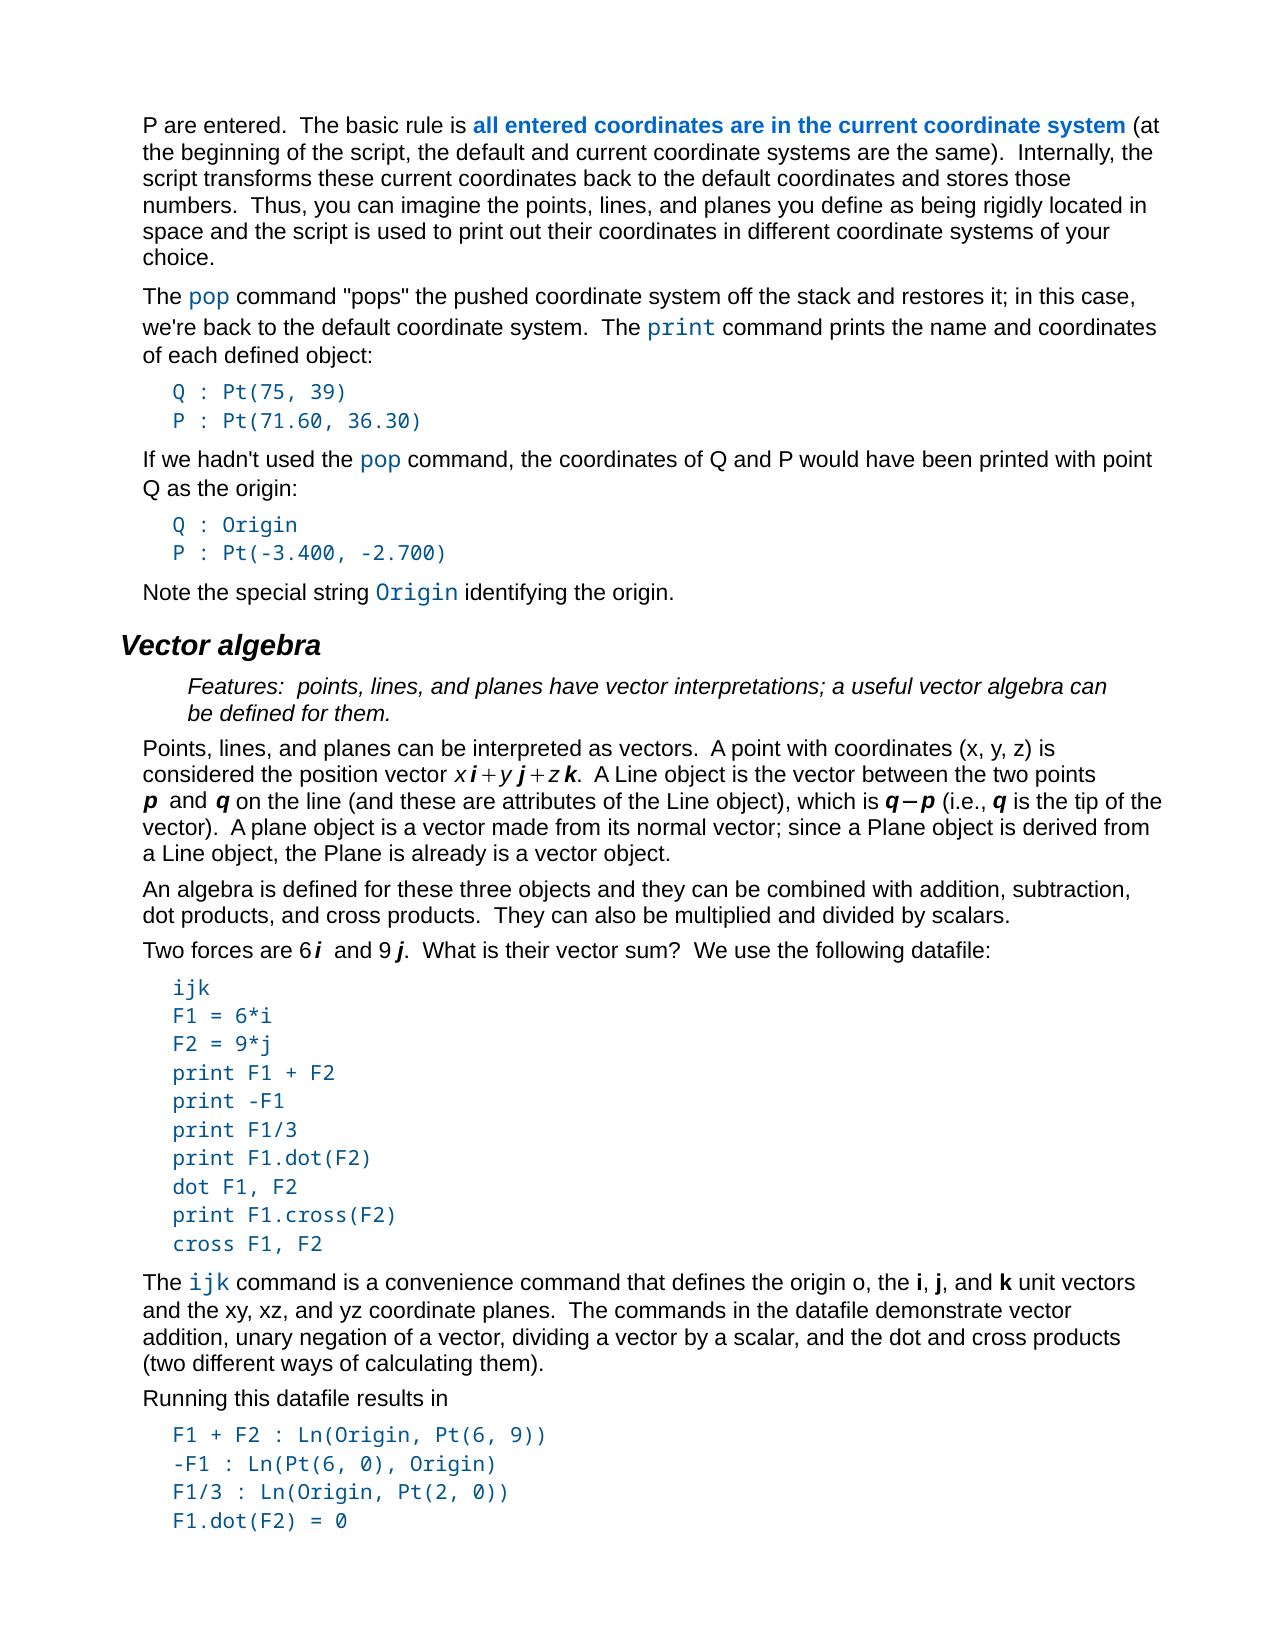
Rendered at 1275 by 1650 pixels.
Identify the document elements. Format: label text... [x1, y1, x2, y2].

text Two forces are and . What is their vector sum? We use the following datafile: [142, 937, 1162, 964]
text -F1 : Ln(Pt(6, 0), Origin) [172, 1449, 1162, 1477]
text Points, lines, and planes can be interpreted as vectors. A point with coordinates (x, y, z) is considered the position vector . A Line object is the vector between the two points on the line (and these are attributes of the Line object), which is (i.e., is the tip of the vector). A plane object is a vector made from its normal vector; since a Plane object is derived from a Line object, the Plane is already is a vector object. [142, 735, 1162, 867]
text If we hadn't used the pop command, the coordinates of Q and P would have been printed with point Q as the origin: [142, 443, 1162, 501]
text An algebra is defined for these three objects and they can be combined with addition, subtraction, dot products, and cross products. They can also be multiplied and divided by scalars. [142, 876, 1162, 928]
text Note the special string Origin identifying the origin. [142, 576, 1162, 607]
text P : Pt(71.60, 36.30) [172, 406, 1162, 434]
text print F1.cross(F2) [172, 1200, 1162, 1229]
text dot F1, F2 [172, 1172, 1162, 1200]
subtitle Vector algebra [120, 628, 1162, 661]
text ijk [172, 973, 1162, 1001]
text F1.dot(F2) = 0 [172, 1506, 1162, 1534]
text print F1.dot(F2) [172, 1143, 1162, 1172]
text F1 + F2 : Ln(Origin, Pt(6, 9)) [172, 1421, 1162, 1449]
text P are entered. The basic rule is all entered coordinates are in the current coordinate system (at the beginning of the script, the default and current coordinate systems are the same). Internally, the script transforms these current coordinates back to the default coordinates and stores those numbers. Thus, you can imagine the points, lines, and planes you define as being rigidly located in space and the script is used to print out their coordinates in different coordinate systems of your choice. [142, 112, 1162, 271]
text Features: points, lines, and planes have vector interpretations; a useful vector algebra can be defined for them. [187, 673, 1117, 726]
text Q : Origin [172, 510, 1162, 538]
text The ijk command is a convenience command that defines the origin o, the i, j, and k unit vectors and the xy, xz, and yz coordinate planes. The commands in the datafile demonstrate vector addition, unary negation of a vector, dividing a vector by a scalar, and the dot and cross products (two different ways of calculating them). [142, 1266, 1162, 1376]
text print F1 + F2 [172, 1058, 1162, 1086]
text F1 = 6*i [172, 1001, 1162, 1029]
text Q : Pt(75, 39) [172, 377, 1162, 406]
text print F1/3 [172, 1115, 1162, 1143]
text cross F1, F2 [172, 1229, 1162, 1257]
text print -F1 [172, 1086, 1162, 1115]
text The pop command "pops" the pushed coordinate system off the stack and restores it; in this case, we're back to the default coordinate system. The print command prints the name and coordinates of each defined object: [142, 279, 1162, 368]
text F2 = 9*j [172, 1029, 1162, 1058]
text F1/3 : Ln(Origin, Pt(2, 0)) [172, 1477, 1162, 1506]
text Running this datafile results in [142, 1385, 1162, 1412]
text P : Pt(-3.400, -2.700) [172, 538, 1162, 567]
